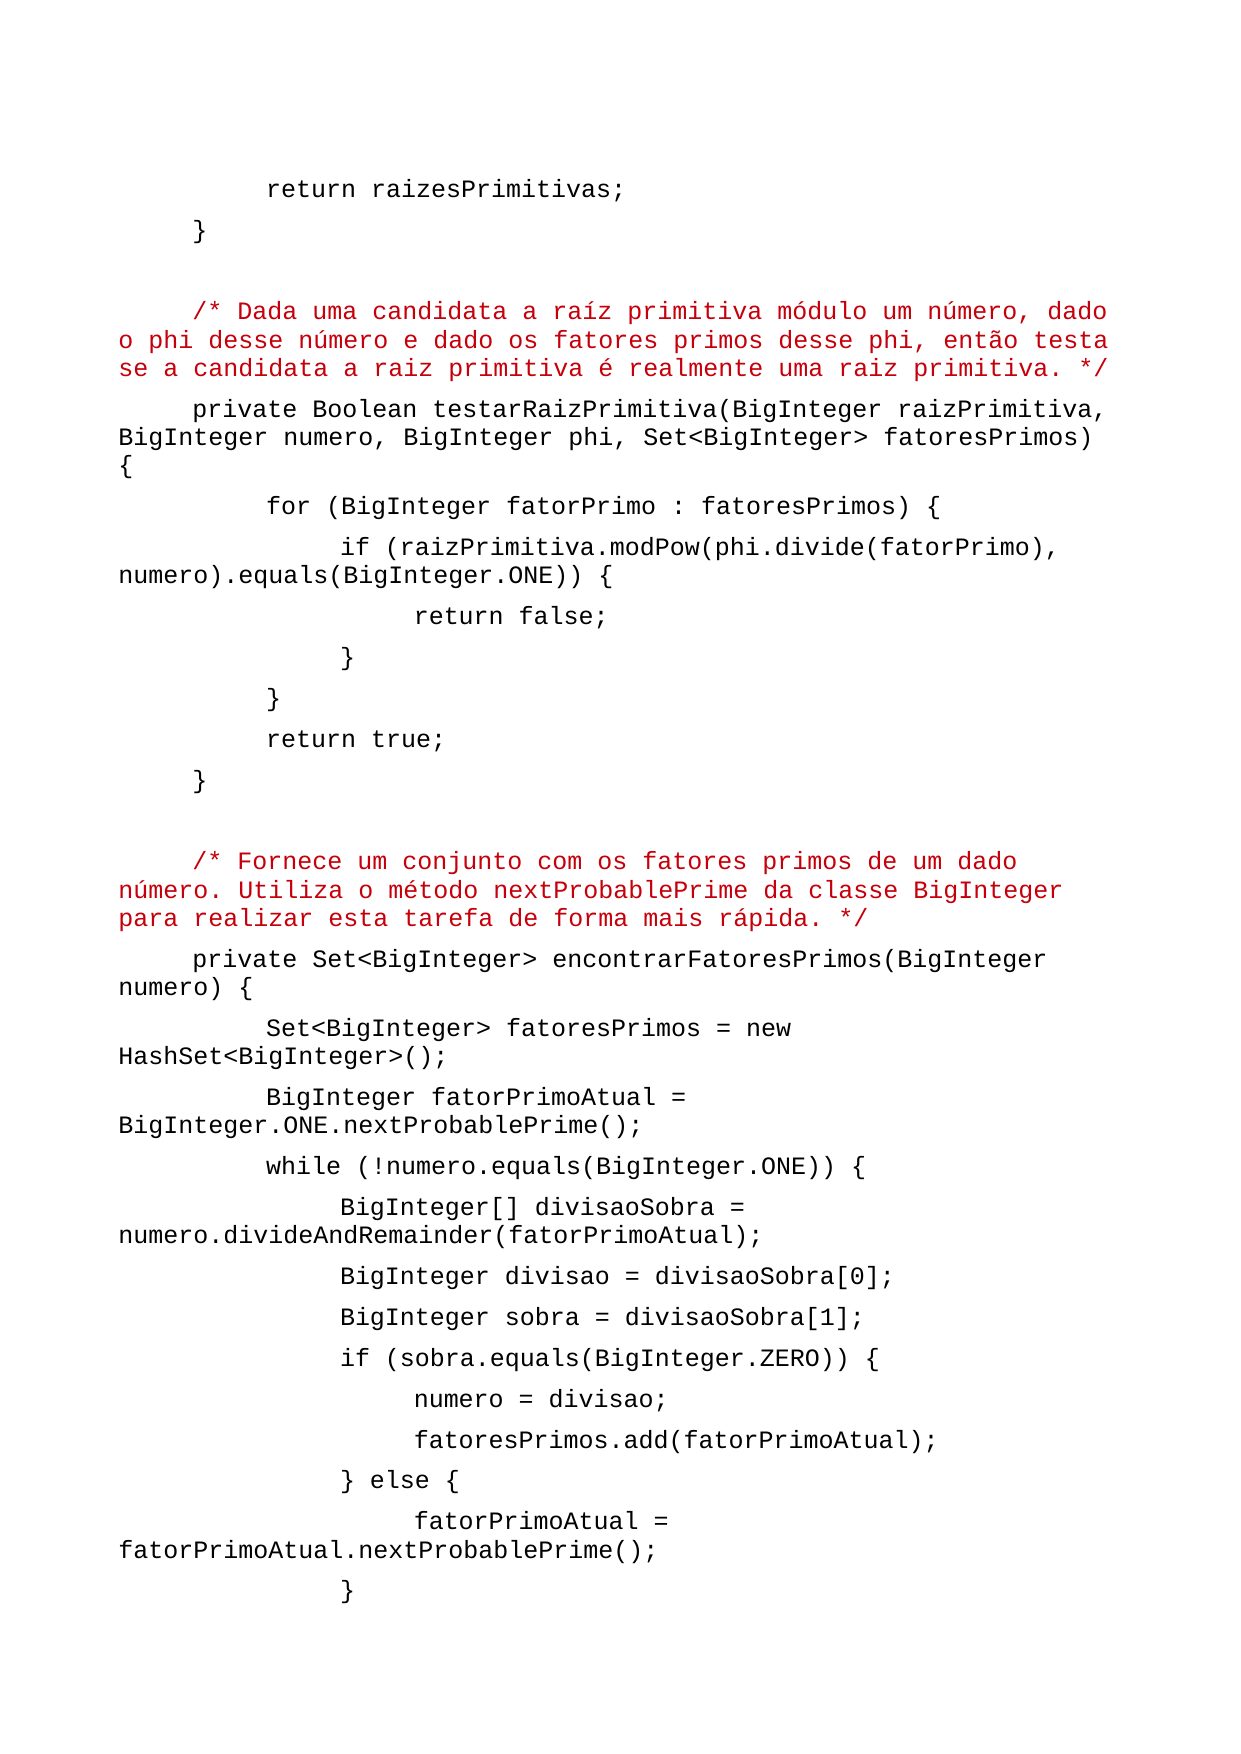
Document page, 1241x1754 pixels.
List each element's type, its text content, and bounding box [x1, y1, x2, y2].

text } [118, 217, 1122, 246]
text } [118, 767, 1122, 796]
text /* Dada uma candidata a raíz primitiva módulo um número, dado o phi desse número e dado os fatores primos desse phi, então testa se a candidata a raiz primitiva é realmente uma raiz primitiva. */ [118, 299, 1122, 384]
text BigInteger divisao = divisaoSobra[0]; [118, 1264, 1122, 1292]
text } [118, 1578, 1122, 1606]
text return true; [118, 726, 1122, 755]
text } [118, 686, 1122, 714]
text return false; [118, 604, 1122, 632]
text BigInteger fatorPrimoAtual = BigInteger.ONE.nextProbablePrime(); [118, 1085, 1122, 1141]
text BigInteger sobra = divisaoSobra[1]; [118, 1305, 1122, 1333]
text } else { [118, 1468, 1122, 1496]
text private Set<BigInteger> encontrarFatoresPrimos(BigInteger numero) { [118, 946, 1122, 1003]
text BigInteger[] divisaoSobra = numero.divideAndRemainder(fatorPrimoAtual); [118, 1195, 1122, 1251]
text return raizesPrimitivas; [118, 176, 1122, 205]
text for (BigInteger fatorPrimo : fatoresPrimos) { [118, 494, 1122, 522]
text if (sobra.equals(BigInteger.ZERO)) { [118, 1346, 1122, 1374]
text private Boolean testarRaizPrimitiva(BigInteger raizPrimitiva, BigInteger numero, BigInteger phi, Set<BigInteger> fatoresPrimos) { [118, 396, 1122, 481]
text if (raizPrimitiva.modPow(phi.divide(fatorPrimo), numero).equals(BigInteger.ONE)) { [118, 535, 1122, 591]
text /* Fornece um conjunto com os fatores primos de um dado número. Utiliza o método nextProbablePrime da classe BigInteger para realizar esta tarefa de forma mais rápida. */ [118, 849, 1122, 934]
text fatorPrimoAtual = fatorPrimoAtual.nextProbablePrime(); [118, 1509, 1122, 1566]
text numero = divisao; [118, 1386, 1122, 1415]
text } [118, 645, 1122, 673]
text fatoresPrimos.add(fatorPrimoAtual); [118, 1427, 1122, 1456]
text Set<BigInteger> fatoresPrimos = new HashSet<BigInteger>(); [118, 1016, 1122, 1072]
text while (!numero.equals(BigInteger.ONE)) { [118, 1154, 1122, 1182]
